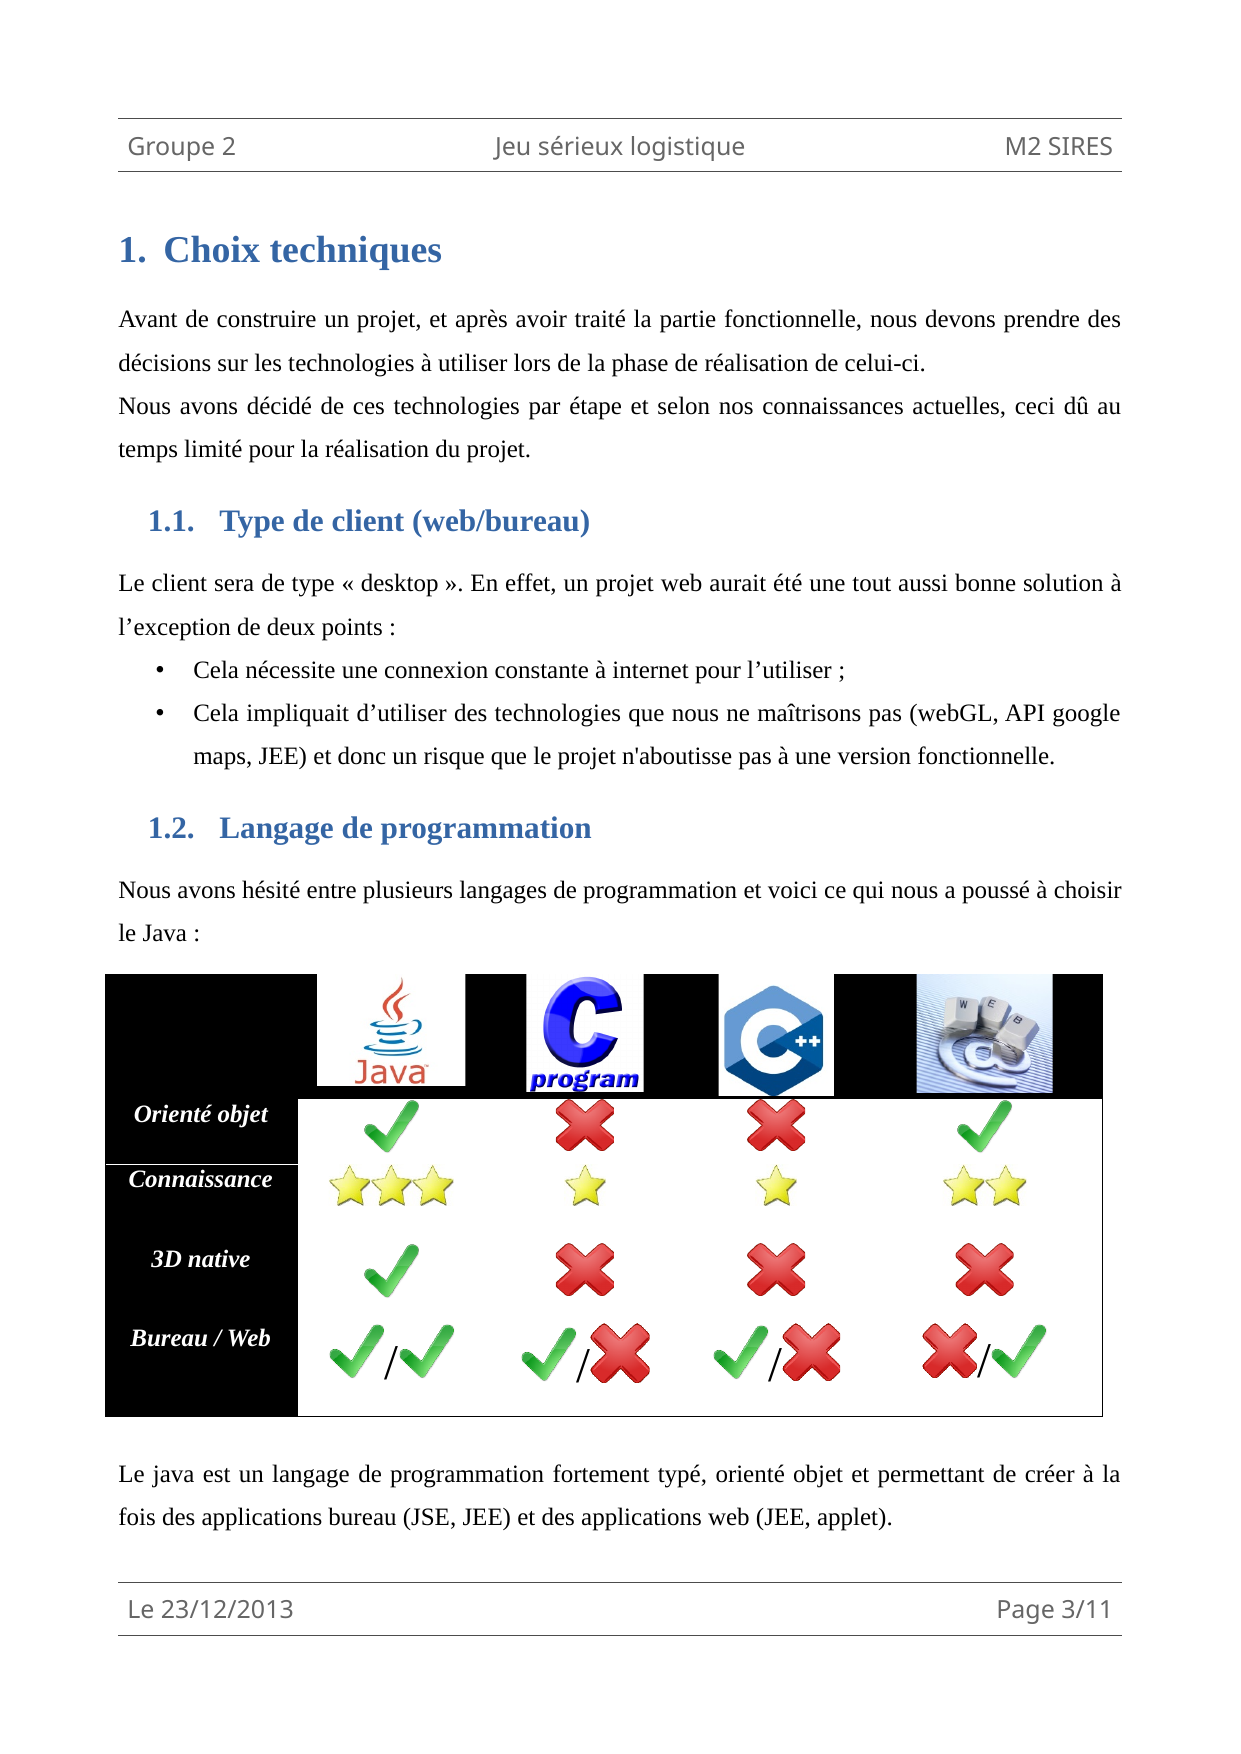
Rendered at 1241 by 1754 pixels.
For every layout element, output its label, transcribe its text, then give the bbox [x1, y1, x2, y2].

table_cell Orienté objet [106, 1099, 298, 1164]
table_cell [298, 1099, 484, 1164]
table_cell [867, 1244, 1102, 1323]
table_cell 3D native [106, 1244, 298, 1323]
picture [526, 974, 644, 1092]
table_cell [484, 1244, 686, 1323]
list Cela nécessite une connexion constante à internet pour l’utiliser ; [156, 655, 1122, 683]
table_cell Connaissance [106, 1165, 298, 1244]
picture [955, 1243, 1014, 1296]
text Le client sera de type « desktop ». En effet, un projet web aurait été une tout aussi bonne solution à l’exception de deux points : [118, 568, 1122, 640]
table_cell Bureau / Web [106, 1323, 298, 1416]
table_header [106, 975, 298, 1099]
picture [922, 1323, 977, 1378]
table_cell [298, 1165, 484, 1244]
table_cell [298, 1244, 484, 1323]
text Nous avons décidé de ces technologies par étape et selon nos connaissances actuelles, ceci dû au temps limité pour la réalisation du projet. [118, 391, 1122, 463]
picture [755, 1164, 797, 1206]
picture [520, 1326, 577, 1383]
table_cell [686, 1099, 867, 1164]
subtitle Type de client (web/bureau) [145, 502, 1122, 538]
table_header [484, 975, 686, 1099]
picture [317, 974, 466, 1086]
table_cell [686, 1165, 867, 1244]
picture [363, 1099, 419, 1155]
subtitle Choix techniques [118, 227, 1122, 270]
picture [916, 974, 1053, 1093]
picture [782, 1323, 841, 1381]
table_header [686, 975, 867, 1099]
picture [555, 1243, 614, 1296]
table_cell / [484, 1323, 686, 1416]
table_cell / [867, 1323, 1102, 1416]
table_cell [867, 1165, 1102, 1244]
picture [328, 1164, 454, 1206]
subtitle Langage de programmation [145, 809, 1122, 845]
table_cell [686, 1244, 867, 1323]
text Nous avons hésité entre plusieurs langages de programmation et voici ce qui nous a poussé à choisir le Java : [118, 875, 1122, 947]
table_header [867, 975, 1102, 1099]
picture [747, 1243, 806, 1296]
picture [956, 1099, 1013, 1155]
picture [564, 1164, 606, 1206]
text Le java est un langage de programmation fortement typé, orienté objet et permettant de créer à la fois des applications bureau (JSE, JEE) et des applications web (JEE, applet). [118, 1459, 1122, 1531]
picture [555, 1099, 614, 1151]
table_header [298, 975, 484, 1099]
table_cell / [298, 1323, 484, 1416]
text Avant de construire un projet, et après avoir traité la partie fonctionnelle, nous devons prendre des décisions sur les technologies à utiliser lors de la phase de réalisation de celui-ci. [118, 304, 1122, 376]
table_cell [484, 1099, 686, 1164]
picture [942, 1164, 1027, 1206]
table_cell / [686, 1323, 867, 1416]
table_cell [484, 1165, 686, 1244]
table_cell [867, 1099, 1102, 1164]
picture [718, 974, 834, 1096]
picture [990, 1323, 1047, 1380]
picture [398, 1323, 455, 1380]
list Cela impliquait d’utiliser des technologies que nous ne maîtrisons pas (webGL, API google maps, JEE) et donc un risque que le projet n'aboutisse pas à une version fonctionnelle. [156, 698, 1122, 770]
picture [363, 1243, 419, 1300]
picture [712, 1324, 769, 1381]
picture [328, 1323, 385, 1380]
picture [590, 1323, 650, 1383]
picture [747, 1099, 806, 1151]
